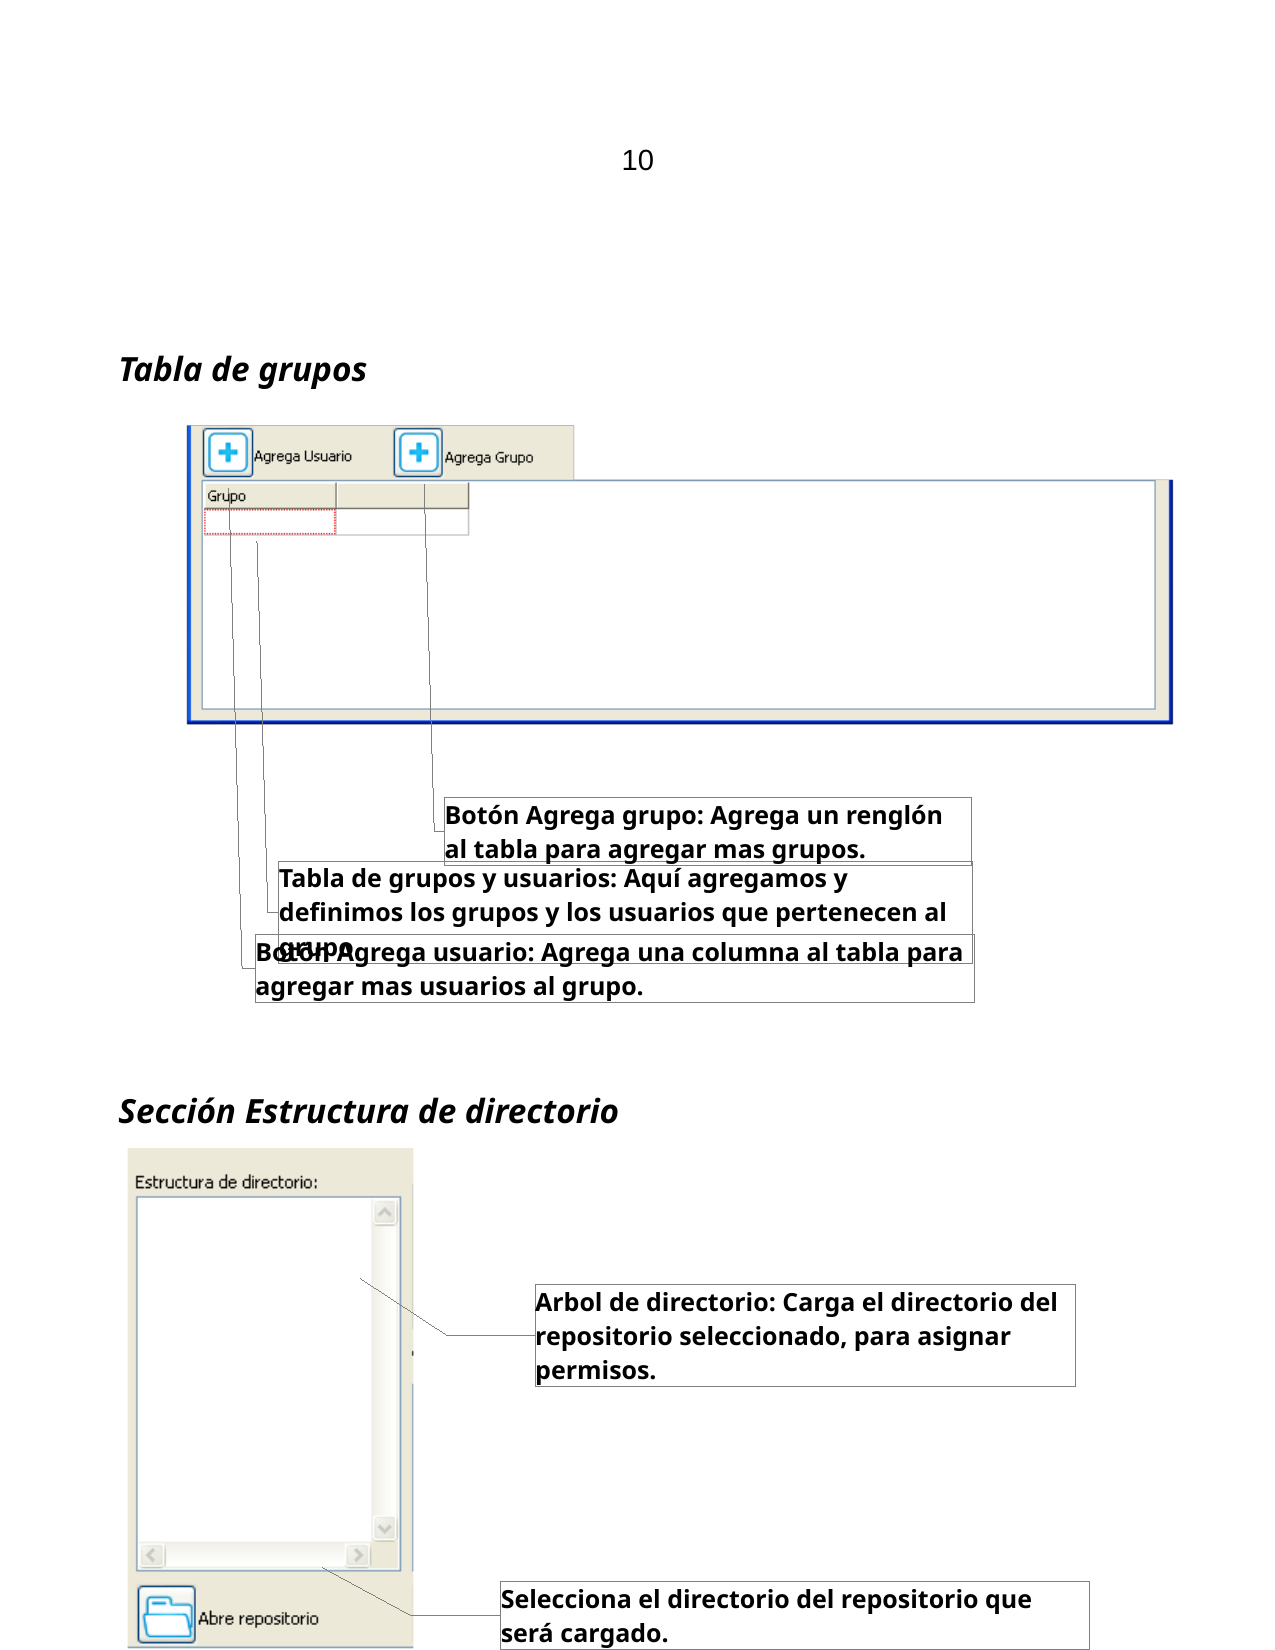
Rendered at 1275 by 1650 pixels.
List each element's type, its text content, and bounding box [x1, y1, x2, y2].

subtitle Sección Estructura de directorio [118, 1088, 1157, 1134]
picture [127, 1148, 414, 1650]
picture [154, 399, 1193, 763]
subtitle Tabla de grupos [118, 346, 1157, 391]
